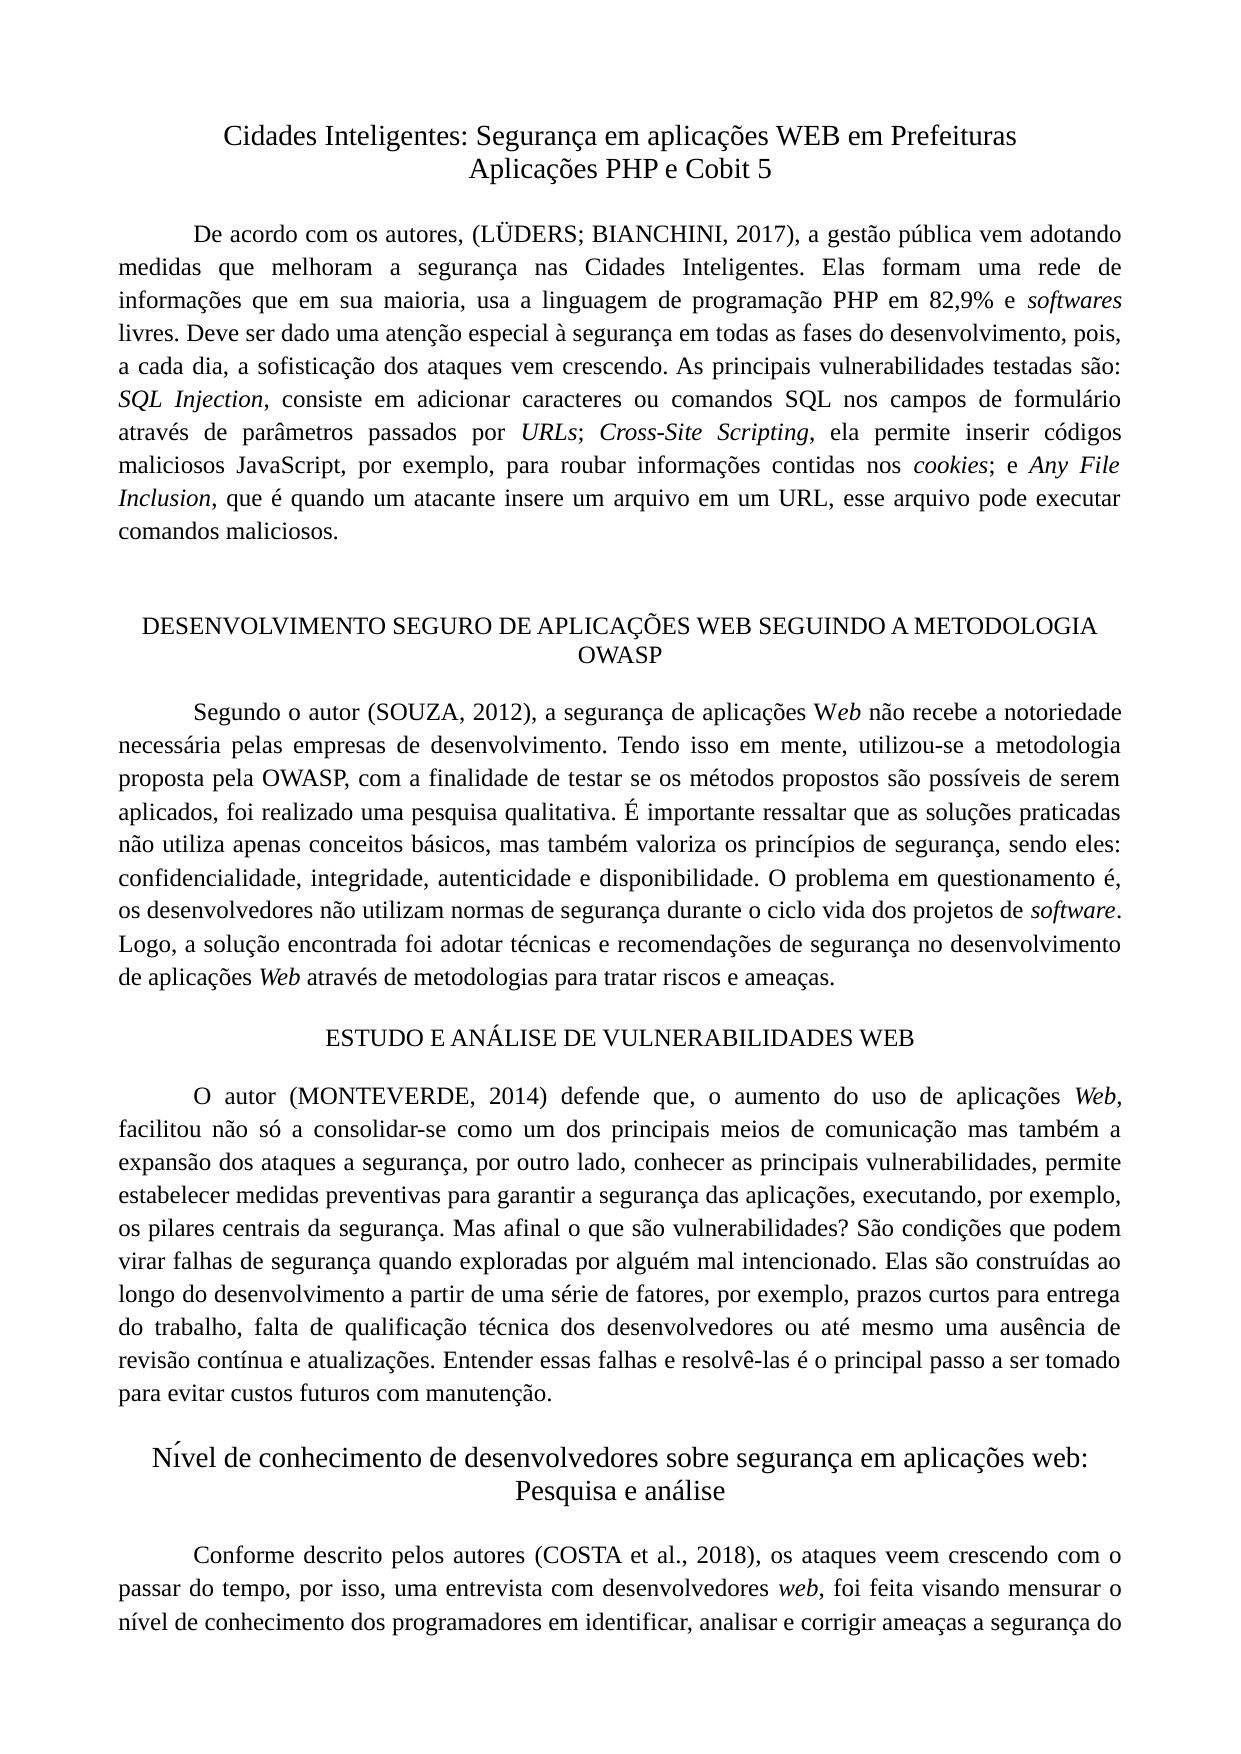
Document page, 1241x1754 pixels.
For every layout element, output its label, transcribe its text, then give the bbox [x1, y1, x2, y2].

text Cidades Inteligentes: Segurança em aplicações WEB em Prefeituras [118, 118, 1122, 152]
text DESENVOLVIMENTO SEGURO DE APLICAÇÕES WEB SEGUINDO A METODOLOGIA OWASP [118, 611, 1122, 669]
text Aplicações PHP e Cobit 5 [118, 152, 1122, 185]
text ESTUDO E ANÁLISE DE VULNERABILIDADES WEB [118, 1023, 1122, 1052]
text O autor (MONTEVERDE, 2014) defende que, o aumento do uso de aplicações Web, facilitou não só a consolidar-se como um dos principais meios de comunicação mas também a expansão dos ataques a segurança, por outro lado, conhecer as principais vulnerabilidades, permite estabelecer medidas preventivas para garantir a segurança das aplicações, executando, por exemplo, os pilares centrais da segurança. Mas afinal o que são vulnerabilidades? São condições que podem virar falhas de segurança quando exploradas por alguém mal intencionado. Elas são construídas ao longo do desenvolvimento a partir de uma série de fatores, por exemplo, prazos curtos para entrega do trabalho, falta de qualificação técnica dos desenvolvedores ou até mesmo uma ausência de revisão contínua e atualizações. Entender essas falhas e resolvê-las é o principal passo a ser tomado para evitar custos futuros com manutenção. [118, 1081, 1122, 1407]
text De acordo com os autores, (LÜDERS; BIANCHINI, 2017), a gestão pública vem adotando medidas que melhoram a segurança nas Cidades Inteligentes. Elas formam uma rede de informações que em sua maioria, usa a linguagem de programação PHP em 82,9% e softwares livres. Deve ser dado uma atenção especial à segurança em todas as fases do desenvolvimento, pois, a cada dia, a sofisticação dos ataques vem crescendo. As principais vulnerabilidades testadas são: SQL Injection, consiste em adicionar caracteres ou comandos SQL nos campos de formulário através de parâmetros passados por URLs; Cross-Site Scripting, ela permite inserir códigos maliciosos JavaScript, por exemplo, para roubar informações contidas nos cookies; e Any File Inclusion, que é quando um atacante insere um arquivo em um URL, esse arquivo pode executar comandos maliciosos. [118, 219, 1122, 545]
text Nı́vel de conhecimento de desenvolvedores sobre segurança em aplicações web: Pesquisa e análise [118, 1440, 1122, 1507]
text Segundo o autor (SOUZA, 2012), a segurança de aplicações Web não recebe a notoriedade necessária pelas empresas de desenvolvimento. Tendo isso em mente, utilizou-se a metodologia proposta pela OWASP, com a finalidade de testar se os métodos propostos são possíveis de serem aplicados, foi realizado uma pesquisa qualitativa. É importante ressaltar que as soluções praticadas não utiliza apenas conceitos básicos, mas também valoriza os princípios de segurança, sendo eles: confidencialidade, integridade, autenticidade e disponibilidade. O problema em questionamento é, os desenvolvedores não utilizam normas de segurança durante o ciclo vida dos projetos de software. Logo, a solução encontrada foi adotar técnicas e recomendações de segurança no desenvolvimento de aplicações Web através de metodologias para tratar riscos e ameaças. [118, 697, 1122, 990]
text Conforme descrito pelos autores (COSTA et al., 2018), os ataques veem crescendo com o passar do tempo, por isso, uma entrevista com desenvolvedores web, foi feita visando mensurar o nível de conhecimento dos programadores em identificar, analisar e corrigir ameaças a segurança do [118, 1541, 1122, 1635]
